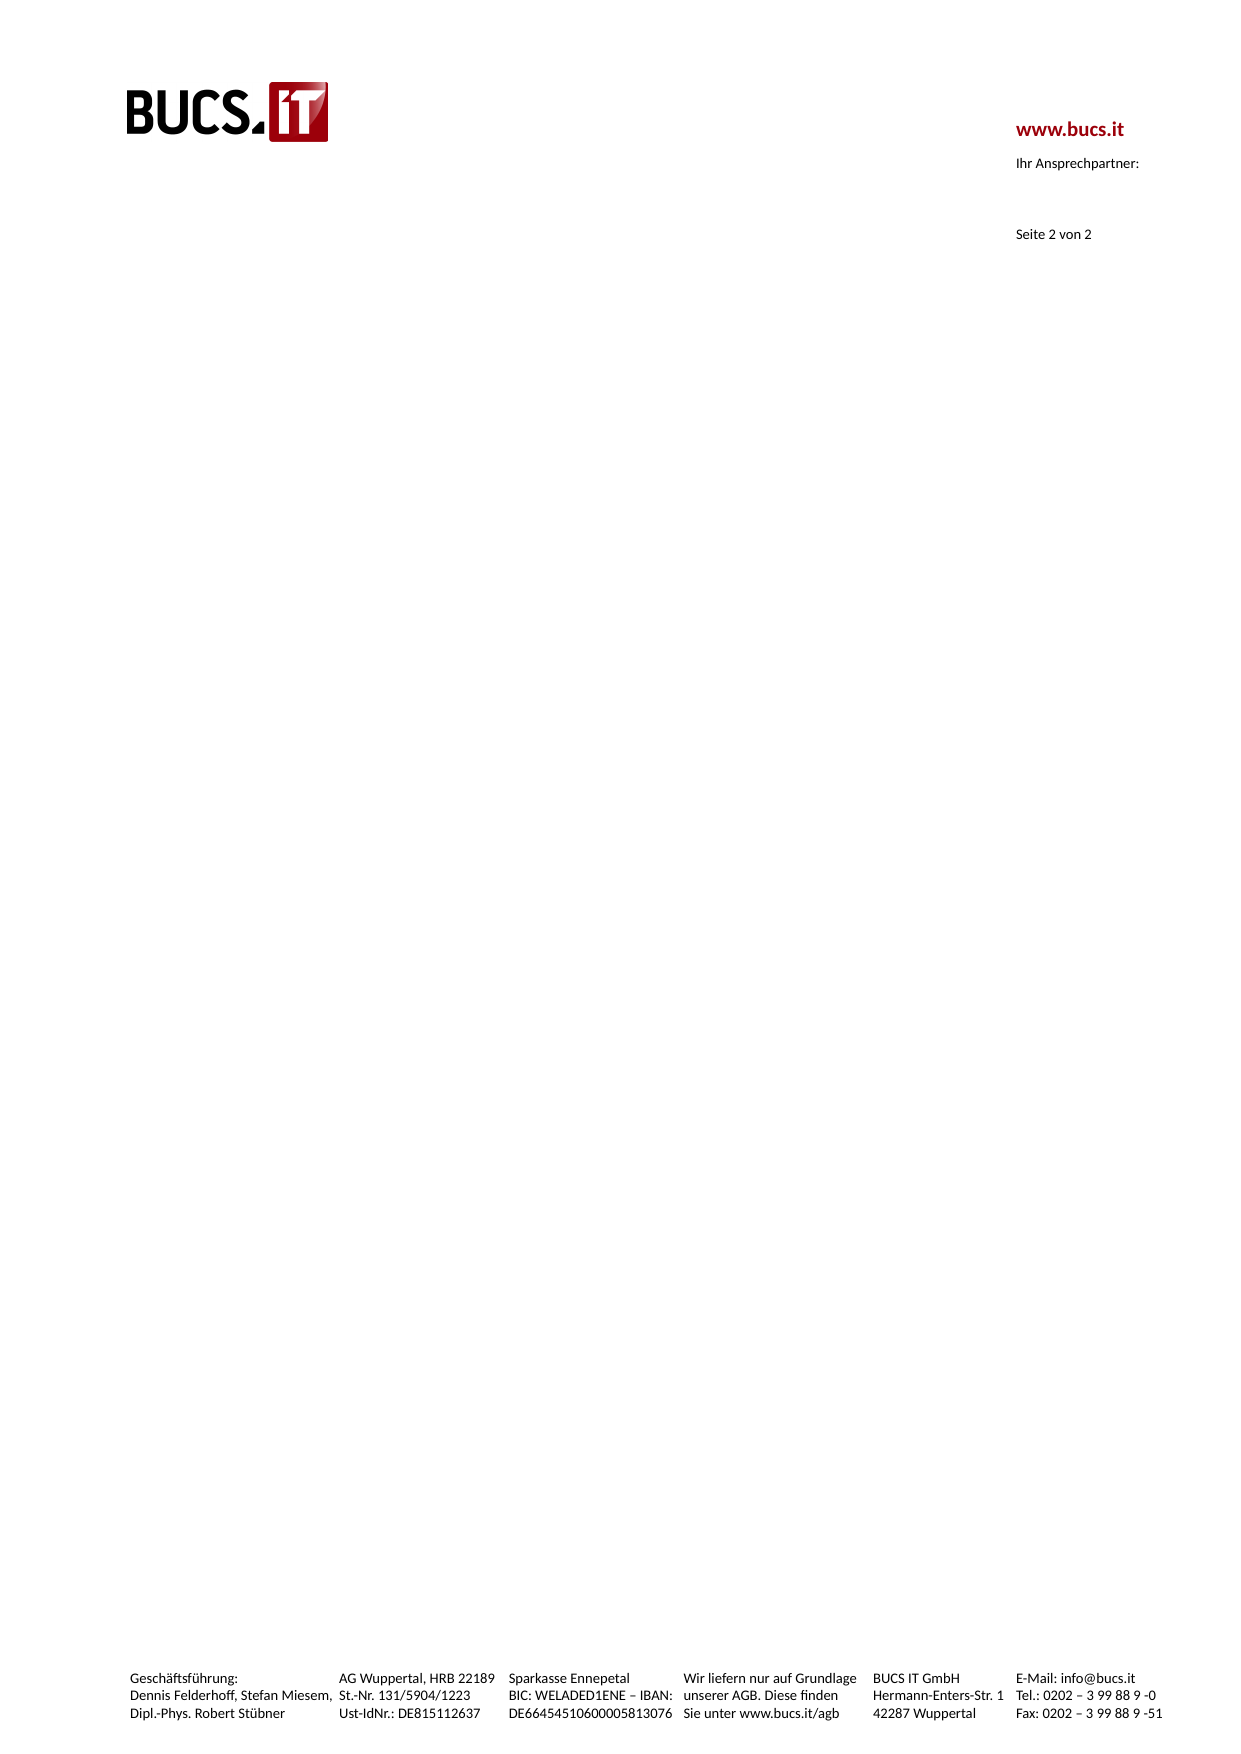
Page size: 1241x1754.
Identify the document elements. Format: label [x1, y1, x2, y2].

picture [127, 82, 328, 142]
